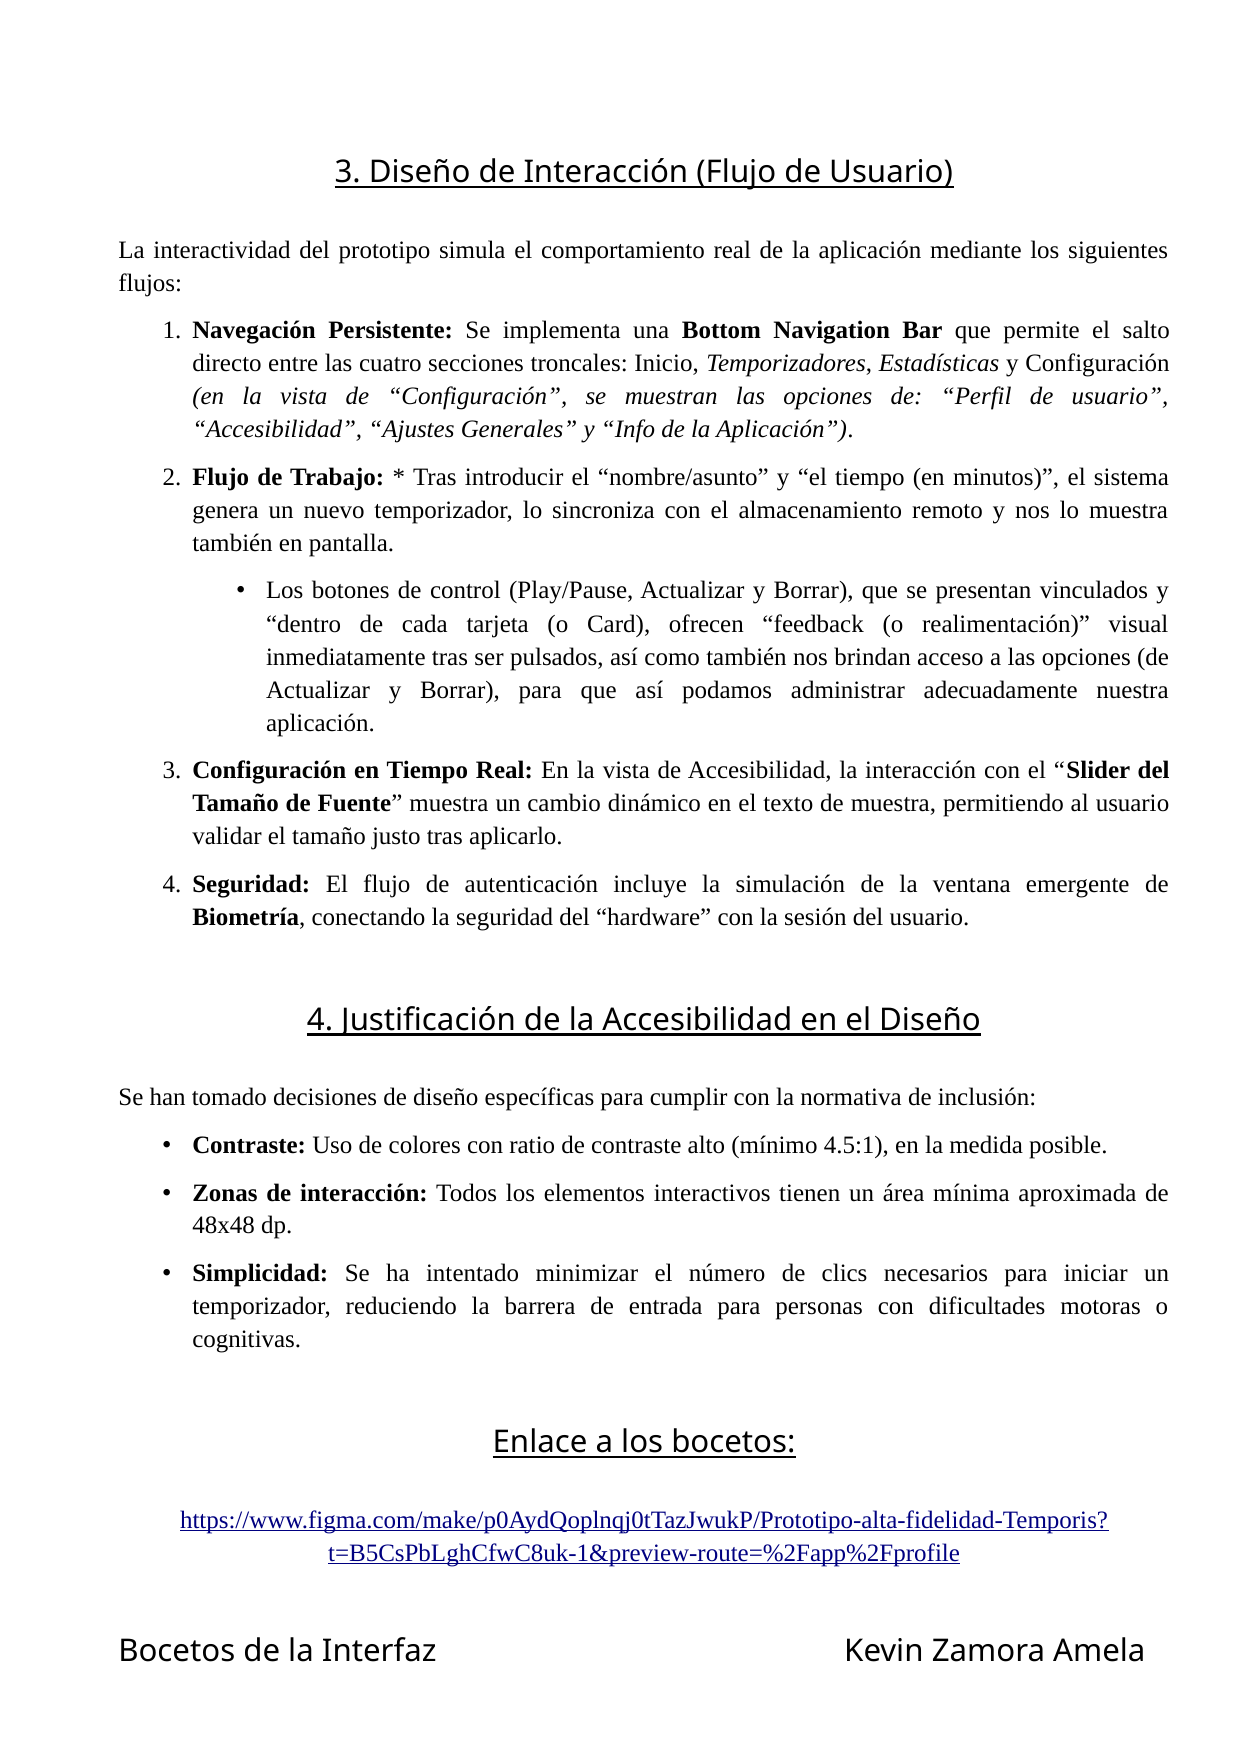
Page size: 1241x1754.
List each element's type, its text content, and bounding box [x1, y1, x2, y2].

list Simplicidad: Se ha intentado minimizar el número de clics necesarios para iniciar un temporizador, reduciendo la barrera de entrada para personas con dificultades motoras o cognitivas. [162, 1258, 1170, 1353]
text Se han tomado decisiones de diseño específicas para cumplir con la normativa de inclusión: [118, 1082, 1170, 1111]
list Seguridad: El flujo de autenticación incluye la simulación de la ventana emergente de Biometría, conectando la seguridad del “hardware” con la sesión del usuario. [162, 869, 1170, 931]
list Los botones de control (Play/Pause, Actualizar y Borrar), que se presentan vinculados y “dentro de cada tarjeta (o Card), ofrecen “feedback (o realimentación)” visual inmediatamente tras ser pulsados, así como también nos brindan acceso a las opciones (de Actualizar y Borrar), para que así podamos administrar adecuadamente nuestra aplicación. [236, 576, 1170, 736]
list Contraste: Uso de colores con ratio de contraste alto (mínimo 4.5:1), en la medida posible. [162, 1130, 1170, 1159]
list Zonas de interacción: Todos los elementos interactivos tienen un área mínima aproximada de 48x48 dp. [162, 1178, 1170, 1239]
text Enlace a los bocetos: [118, 1419, 1170, 1462]
list Configuración en Tiempo Real: En la vista de Accesibilidad, la interacción con el “Slider del Tamaño de Fuente” muestra un cambio dinámico en el texto de muestra, permitiendo al usuario validar el tamaño justo tras aplicarlo. [162, 755, 1170, 850]
list Navegación Persistente: Se implementa una Bottom Navigation Bar que permite el salto directo entre las cuatro secciones troncales: Inicio, Temporizadores, Estadísticas y Configuración (en la vista de “Configuración”, se muestran las opciones de: “Perfil de usuario”, “Accesibilidad”, “Ajustes Generales” y “Info de la Aplicación”). [162, 315, 1170, 443]
text https://www.figma.com/make/p0AydQoplnqj0tTazJwukP/Prototipo-alta-fidelidad-Temporis?t=B5CsPbLghCfwC8uk-1&preview-route=%2Fapp%2Fprofile [118, 1505, 1170, 1566]
text 4. Justificación de la Accesibilidad en el Diseño [118, 997, 1170, 1040]
list Flujo de Trabajo: * Tras introducir el “nombre/asunto” y “el tiempo (en minutos)”, el sistema genera un nuevo temporizador, lo sincroniza con el almacenamiento remoto y nos lo muestra también en pantalla. [162, 462, 1170, 557]
text La interactividad del prototipo simula el comportamiento real de la aplicación mediante los siguientes flujos: [118, 235, 1170, 296]
text 3. Diseño de Interacción (Flujo de Usuario) [118, 149, 1170, 192]
